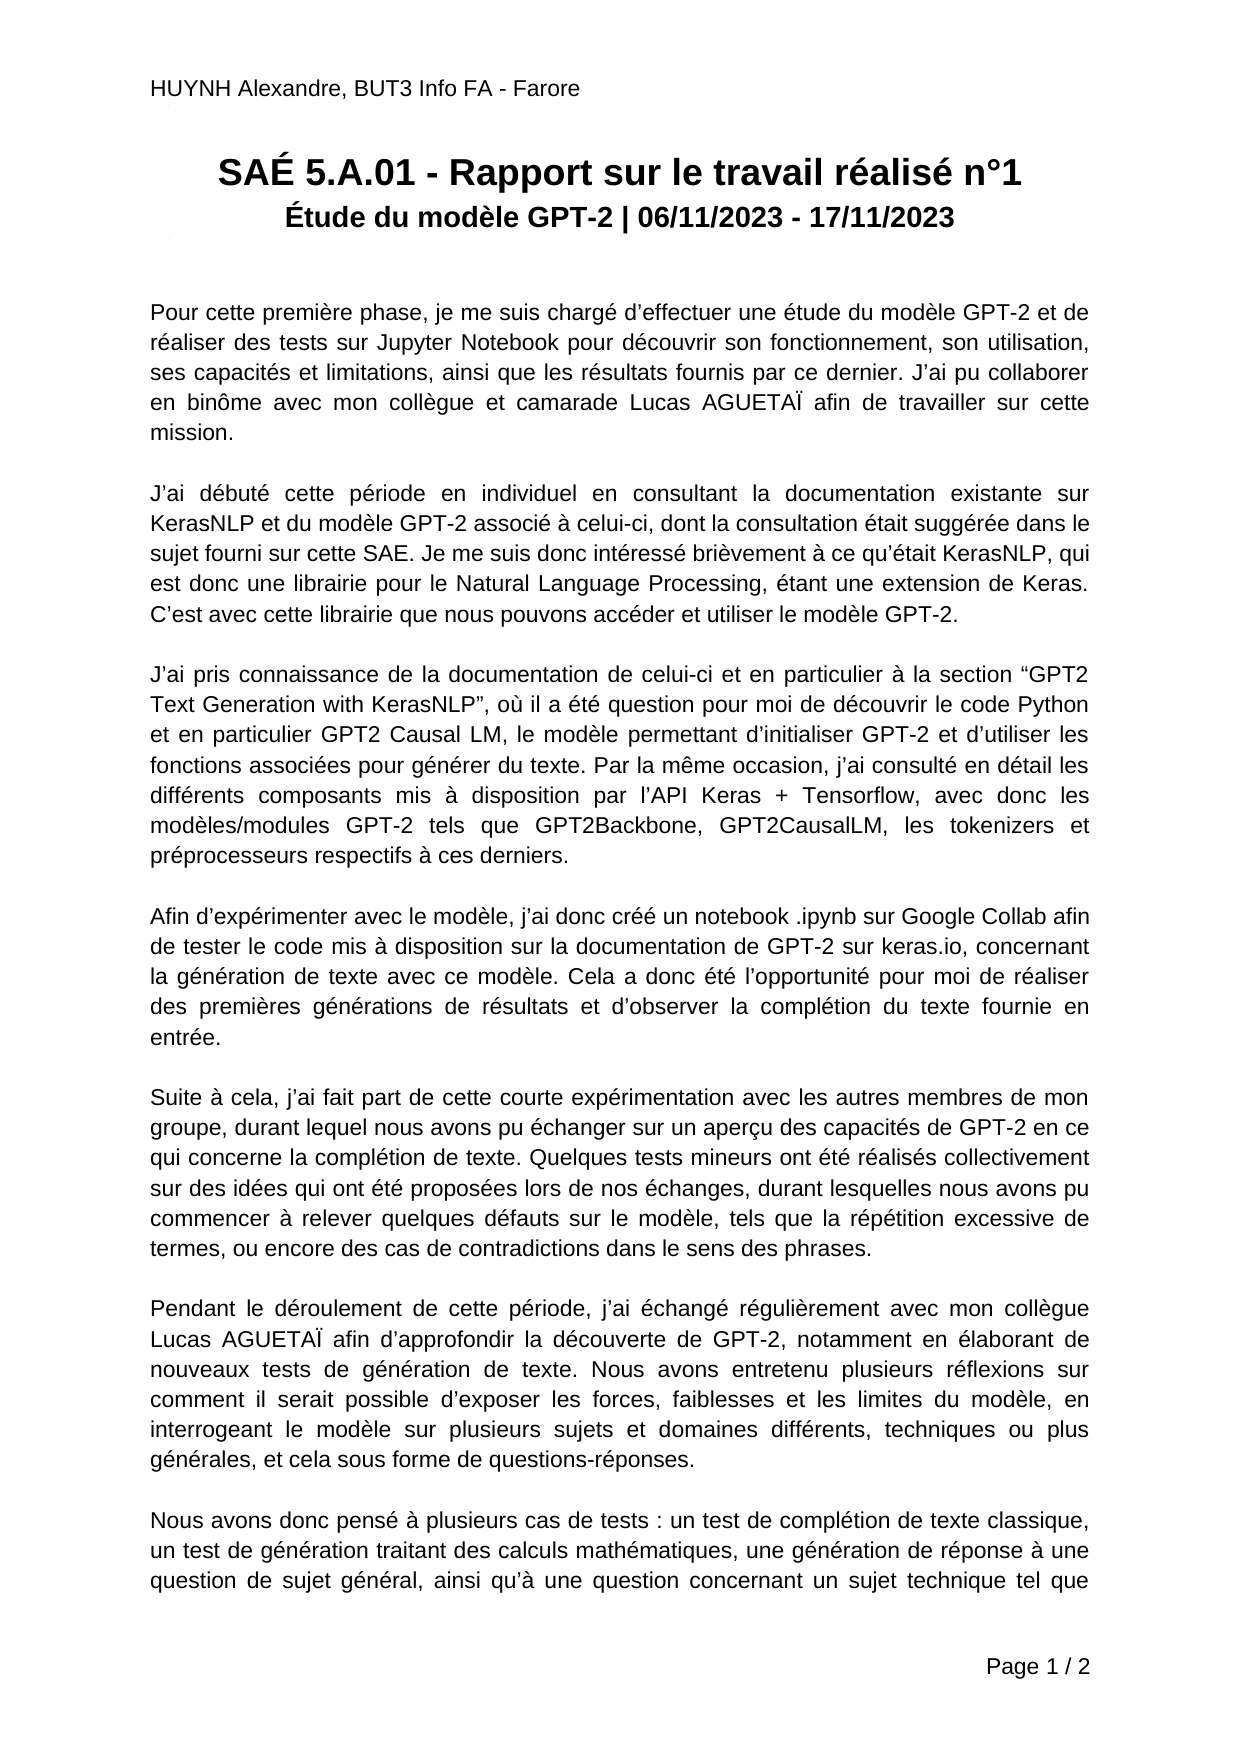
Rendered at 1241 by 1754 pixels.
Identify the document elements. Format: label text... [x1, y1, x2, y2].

text J’ai pris connaissance de la documentation de celui-ci et en particulier à la section “GPT2 Text Generation with KerasNLP”, où il a été question pour moi de découvrir le code Python et en particulier GPT2 Causal LM, le modèle permettant d’initialiser GPT-2 et d’utiliser les fonctions associées pour générer du texte. Par la même occasion, j’ai consulté en détail les différents composants mis à disposition par l’API Keras + Tensorflow, avec donc les modèles/modules GPT-2 tels que GPT2Backbone, GPT2CausalLM, les tokenizers et préprocesseurs respectifs à ces derniers. [150, 661, 1090, 869]
text Afin d’expérimenter avec le modèle, j’ai donc créé un notebook .ipynb sur Google Collab afin de tester le code mis à disposition sur la documentation de GPT-2 sur keras.io, concernant la génération de texte avec ce modèle. Cela a donc été l’opportunité pour moi de réaliser des premières générations de résultats et d’observer la complétion du texte fournie en entrée. [150, 903, 1090, 1050]
text Pour cette première phase, je me suis chargé d’effectuer une étude du modèle GPT-2 et de réaliser des tests sur Jupyter Notebook pour découvrir son fonctionnement, son utilisation, ses capacités et limitations, ainsi que les résultats fournis par ce dernier. J’ai pu collaborer en binôme avec mon collègue et camarade Lucas AGUETAÏ afin de travailler sur cette mission. [150, 298, 1090, 446]
text J’ai débuté cette période en individuel en consultant la documentation existante sur KerasNLP et du modèle GPT-2 associé à celui-ci, dont la consultation était suggérée dans le sujet fourni sur cette SAE. Je me suis donc intéressé brièvement à ce qu’était KerasNLP, qui est donc une librairie pour le Natural Language Processing, étant une extension de Keras. C’est avec cette librairie que nous pouvons accéder et utiliser le modèle GPT-2. [150, 480, 1090, 627]
text SAÉ 5.A.01 - Rapport sur le travail réalisé n°1 [150, 150, 1090, 193]
text Nous avons donc pensé à plusieurs cas de tests : un test de complétion de texte classique, un test de génération traitant des calculs mathématiques, une génération de réponse à une question de sujet général, ainsi qu’à une question concernant un sujet technique tel que [150, 1507, 1090, 1594]
text Suite à cela, j’ai fait part de cette courte expérimentation avec les autres membres de mon groupe, durant lequel nous avons pu échanger sur un aperçu des capacités de GPT-2 en ce qui concerne la complétion de texte. Quelques tests mineurs ont été réalisés collectivement sur des idées qui ont été proposées lors de nos échanges, durant lesquelles nous avons pu commencer à relever quelques défauts sur le modèle, tels que la répétition excessive de termes, ou encore des cas de contradictions dans le sens des phrases. [150, 1084, 1090, 1261]
text Pendant le déroulement de cette période, j’ai échangé régulièrement avec mon collègue Lucas AGUETAÏ afin d’approfondir la découverte de GPT-2, notamment en élaborant de nouveaux tests de génération de texte. Nous avons entretenu plusieurs réflexions sur comment il serait possible d’exposer les forces, faiblesses et les limites du modèle, en interrogeant le modèle sur plusieurs sujets et domaines différents, techniques ou plus générales, et cela sous forme de questions-réponses. [150, 1295, 1090, 1473]
text Étude du modèle GPT-2 | 06/11/2023 - 17/11/2023 [150, 199, 1090, 233]
